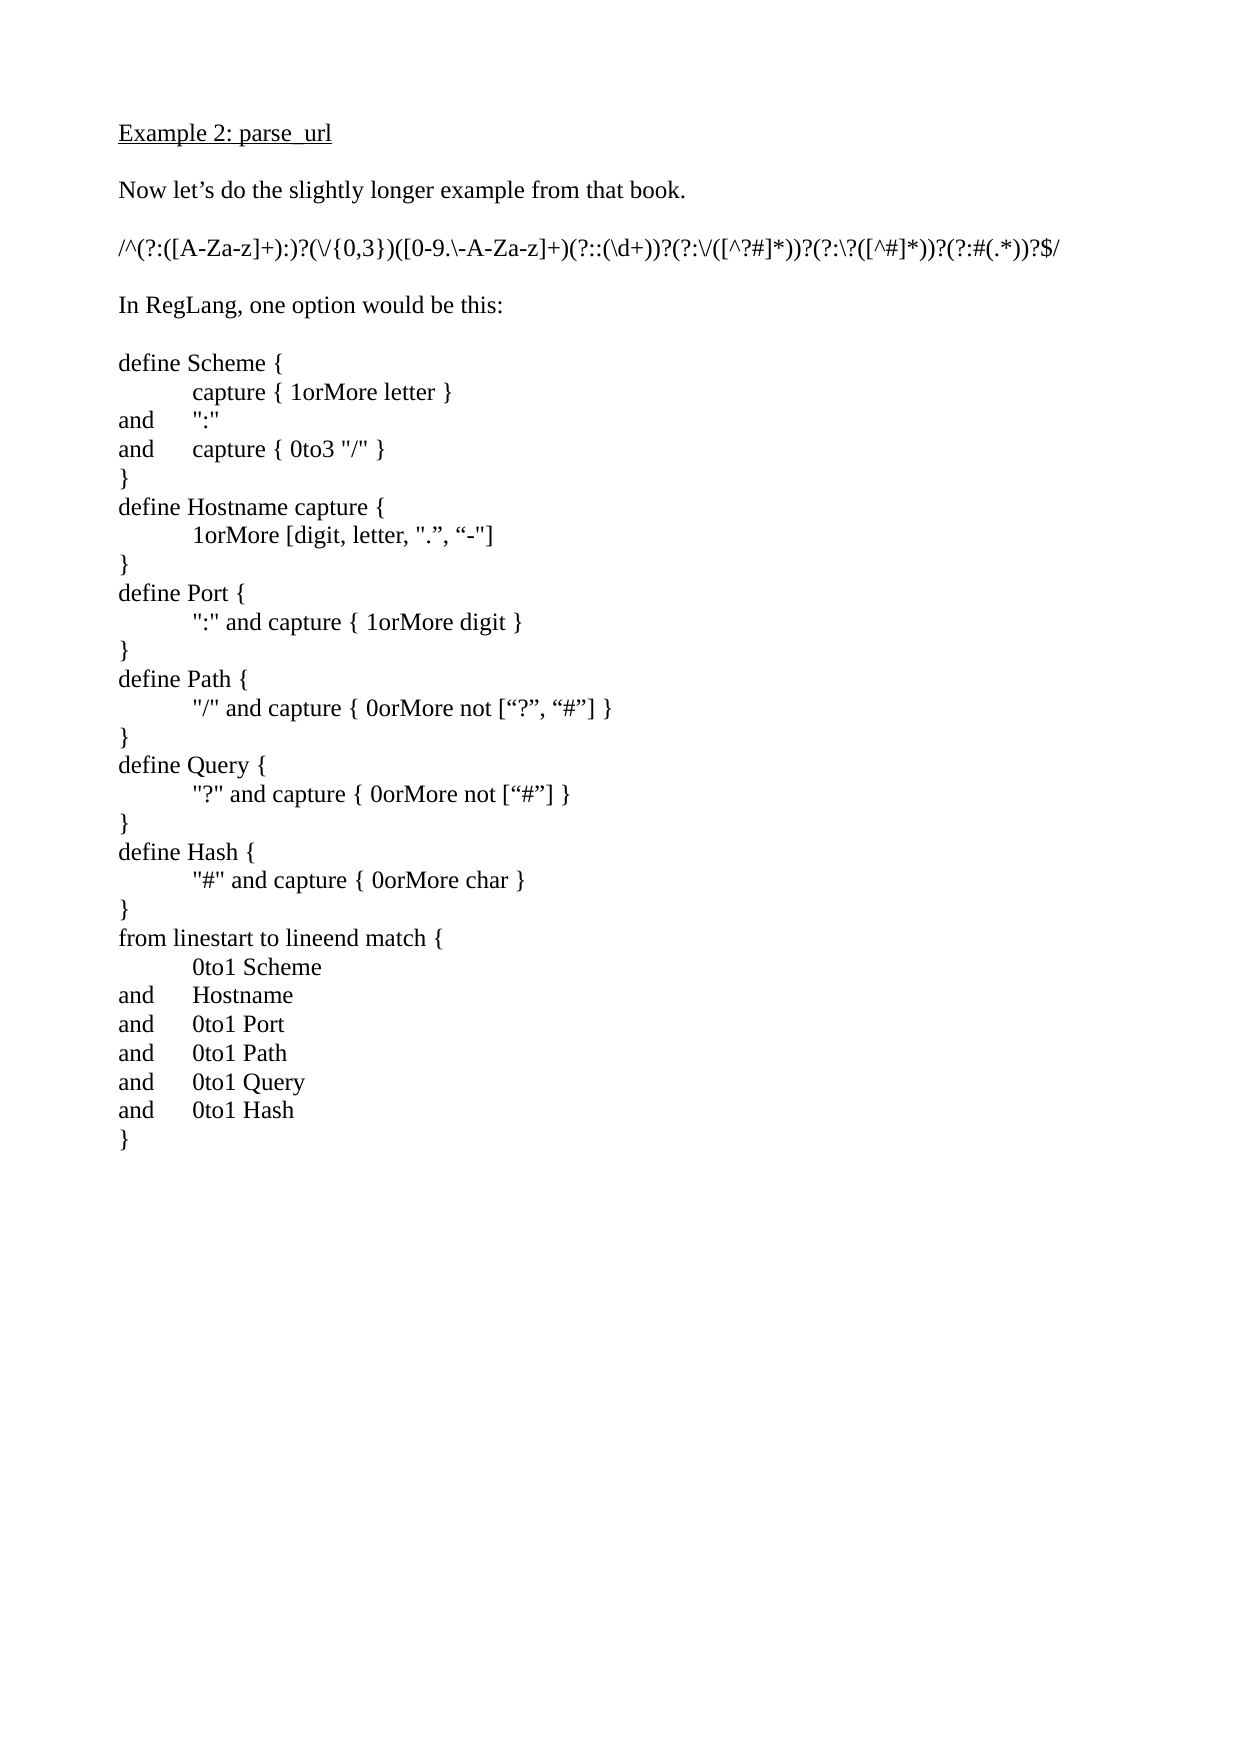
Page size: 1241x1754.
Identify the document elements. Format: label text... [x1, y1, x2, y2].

text } [118, 808, 1122, 837]
text In RegLang, one option would be this: [118, 291, 1122, 319]
text } [118, 894, 1122, 923]
text and ":" [118, 406, 1122, 434]
text and capture { 0to3 "/" } [118, 434, 1122, 463]
text "/" and capture { 0orMore not [“?”, “#”] } [118, 693, 1122, 722]
text and Hostname [118, 981, 1122, 1009]
text } [118, 636, 1122, 664]
text /^(?:([A-Za-z]+):)?(\/{0,3})([0-9.\-A-Za-z]+)(?::(\d+))?(?:\/([^?#]*))?(?:\?([^#]*))?(?:#(.*))?$/ [118, 233, 1122, 262]
text define Hostname capture { [118, 492, 1122, 521]
text capture { 1orMore letter } [118, 377, 1122, 406]
text } [118, 722, 1122, 751]
text Now let’s do the slightly longer example from that book. [118, 176, 1122, 204]
text 0to1 Scheme [118, 952, 1122, 981]
text } [118, 549, 1122, 578]
text ":" and capture { 1orMore digit } [118, 607, 1122, 636]
text and 0to1 Query [118, 1067, 1122, 1096]
text define Path { [118, 664, 1122, 693]
text 1orMore [digit, letter, ".”, “-"] [118, 521, 1122, 549]
text and 0to1 Path [118, 1038, 1122, 1067]
text } [118, 1124, 1122, 1153]
text Example 2: parse_url [118, 118, 1122, 147]
text define Scheme { [118, 348, 1122, 377]
text define Query { [118, 751, 1122, 779]
text "?" and capture { 0orMore not [“#”] } [118, 779, 1122, 808]
text } [118, 463, 1122, 492]
text from linestart to lineend match { [118, 923, 1122, 952]
text define Port { [118, 578, 1122, 607]
text define Hash { "#" and capture { 0orMore char } [118, 837, 1122, 894]
text and 0to1 Port [118, 1009, 1122, 1038]
text and 0to1 Hash [118, 1096, 1122, 1124]
